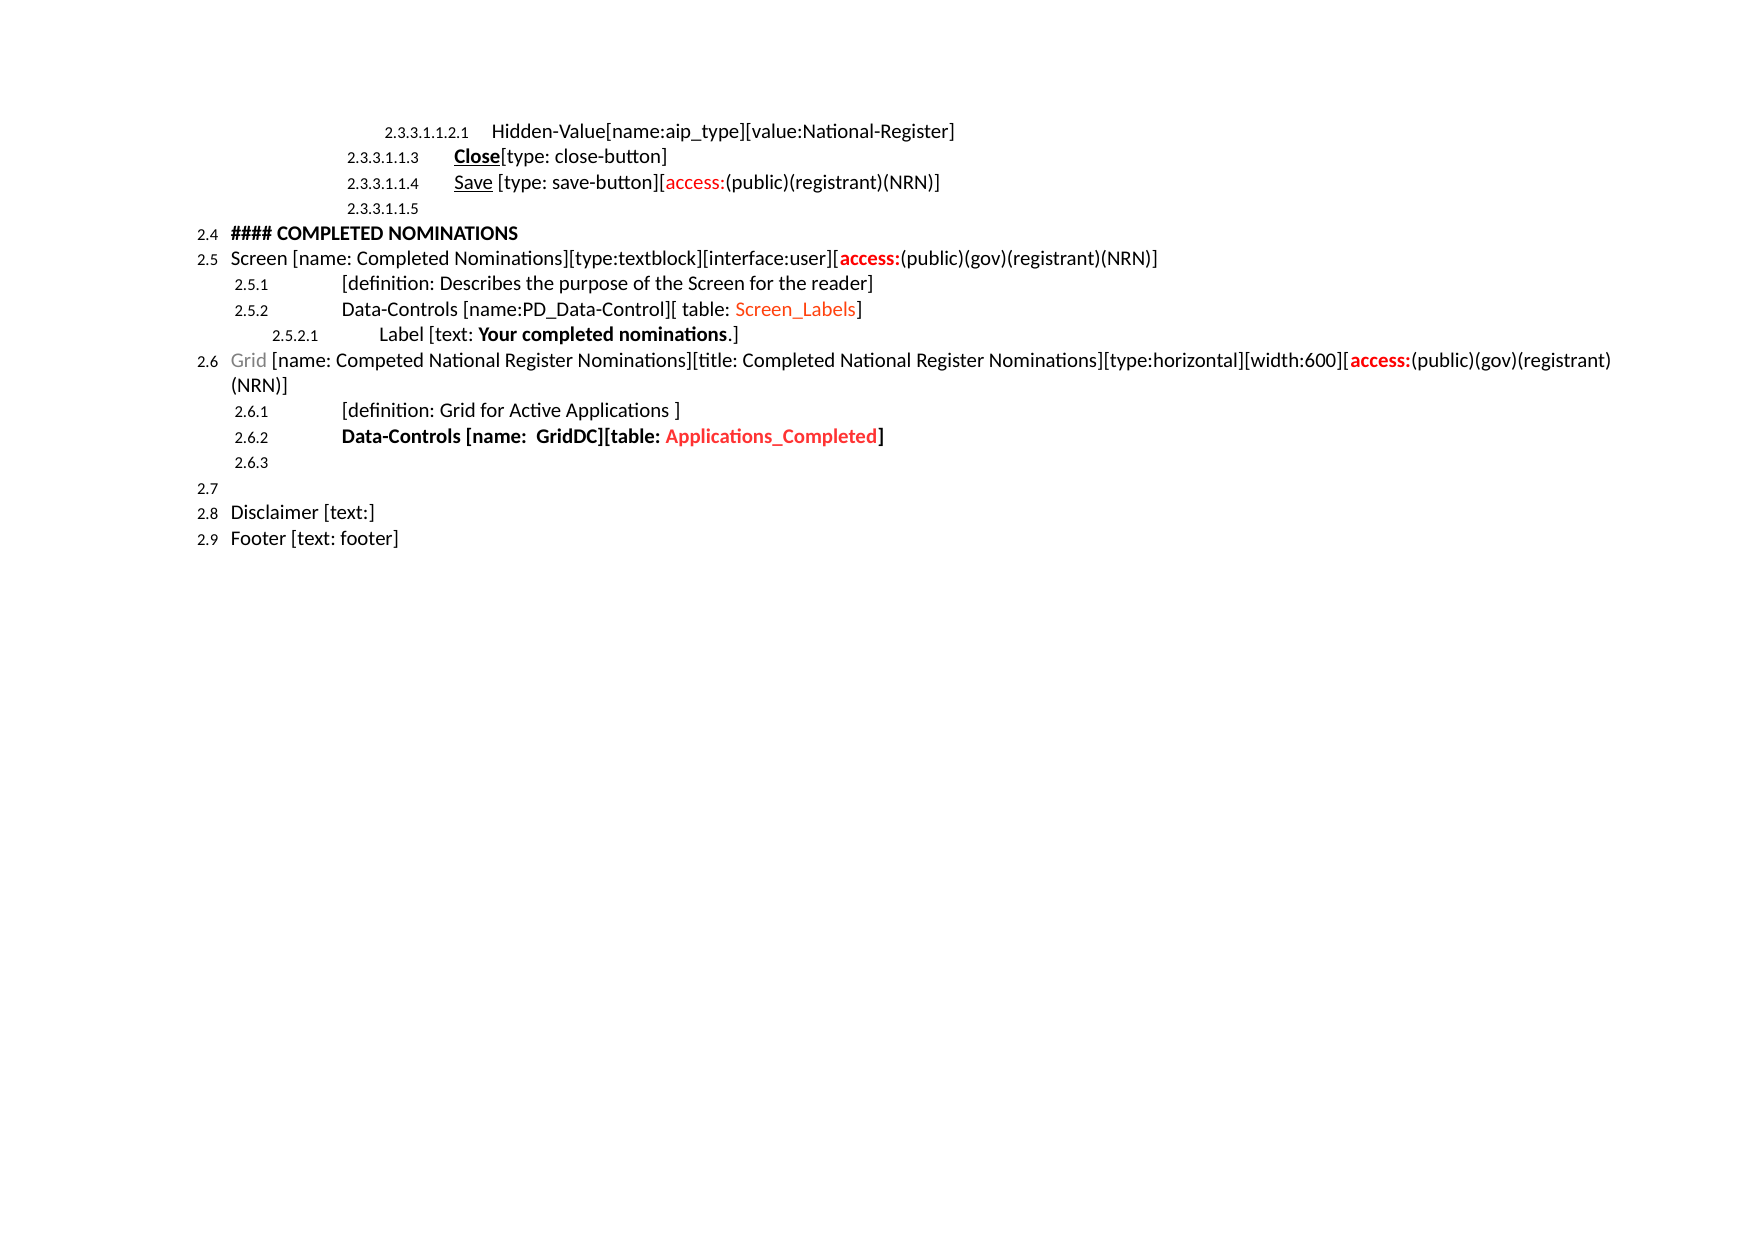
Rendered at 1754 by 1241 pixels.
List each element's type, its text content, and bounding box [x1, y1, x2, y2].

list Footer [text: footer] [193, 525, 1636, 550]
list Label [text: Your completed nominations.] [268, 321, 1636, 347]
list Close[type: close-button] [343, 143, 1636, 169]
list Data-Controls [name:PD_Data-Control][ table: Screen_Labels] [231, 296, 1636, 321]
list Grid [name: Competed National Register Nominations][title: Completed National Register Nominations][type:horizontal][width:600][access:(public)(gov)(registrant)(NRN)] [193, 347, 1636, 398]
list Screen [name: Completed Nominations][type:textblock][interface:user][access:(public)(gov)(registrant)(NRN)] [193, 245, 1636, 271]
list #### COMPLETED NOMINATIONS [193, 220, 1636, 245]
list [definition: Describes the purpose of the Screen for the reader] [231, 271, 1636, 296]
list Data-Controls [name: GridDC][table: Applications_Completed] [231, 423, 1636, 448]
list [definition: Grid for Active Applications ] [231, 398, 1636, 423]
list Hidden-Value[name:aip_type][value:National-Register] [381, 118, 1636, 143]
list Save [type: save-button][access:(public)(registrant)(NRN)] [343, 169, 1636, 194]
list Disclaimer [text:] [193, 499, 1636, 525]
